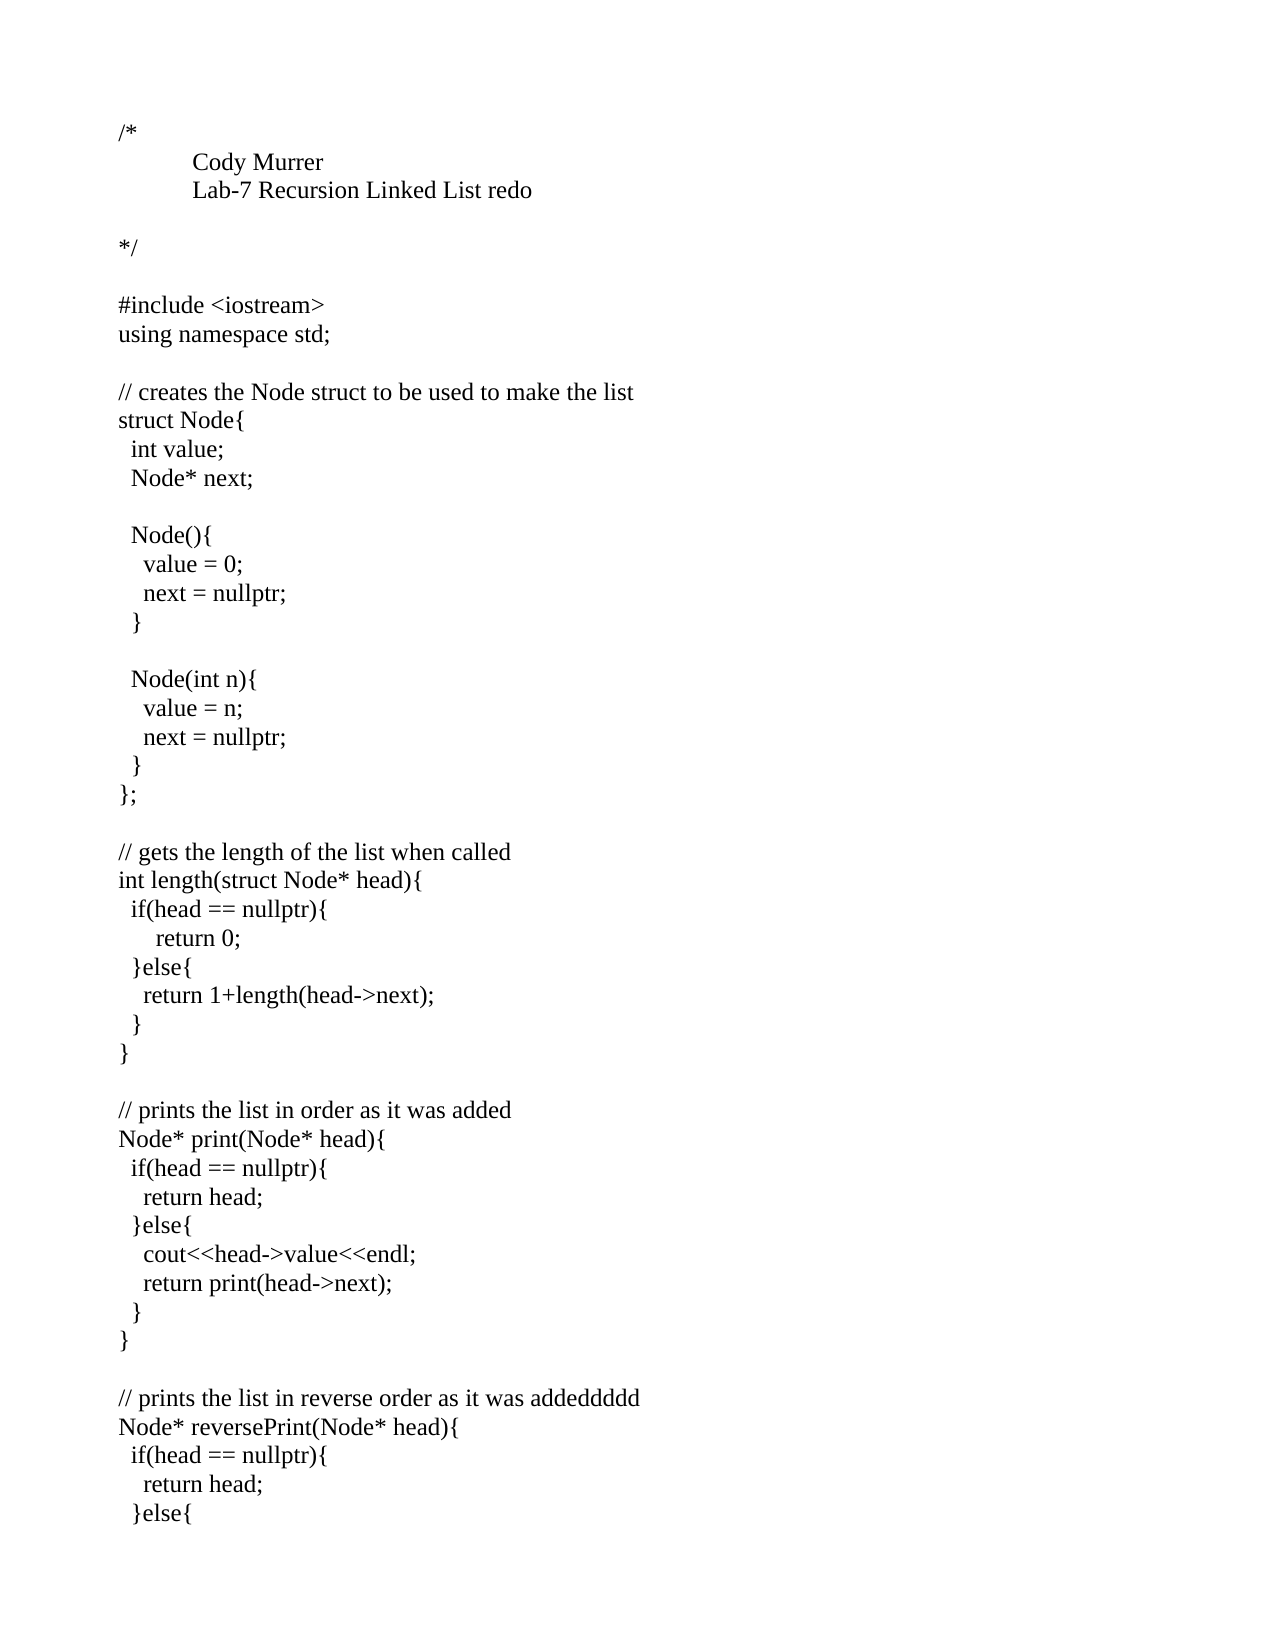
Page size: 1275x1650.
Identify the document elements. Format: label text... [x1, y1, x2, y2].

text } [118, 751, 1157, 779]
text Cody Murrer [118, 147, 1157, 176]
text if(head == nullptr){ [118, 1153, 1157, 1182]
text Node(){ [118, 521, 1157, 549]
text Node(int n){ [118, 664, 1157, 693]
text if(head == nullptr){ [118, 894, 1157, 923]
text } [118, 1297, 1157, 1326]
text return 0; [118, 923, 1157, 952]
text Lab-7 Recursion Linked List redo [118, 176, 1157, 204]
text } [118, 1326, 1157, 1354]
text // gets the length of the list when called [118, 837, 1157, 866]
text next = nullptr; [118, 578, 1157, 607]
text value = n; [118, 693, 1157, 722]
text return print(head->next); [118, 1268, 1157, 1297]
text int length(struct Node* head){ [118, 866, 1157, 894]
text return 1+length(head->next); [118, 981, 1157, 1009]
text #include <iostream> [118, 291, 1157, 319]
text } [118, 1038, 1157, 1067]
text return head; [118, 1182, 1157, 1211]
text Node* next; [118, 463, 1157, 492]
text struct Node{ [118, 406, 1157, 434]
text }else{ [118, 1211, 1157, 1239]
text /* [118, 118, 1157, 147]
text next = nullptr; [118, 722, 1157, 751]
text int value; [118, 434, 1157, 463]
text Node* print(Node* head){ [118, 1124, 1157, 1153]
text }; [118, 779, 1157, 808]
text */ [118, 233, 1157, 262]
text return head; [118, 1469, 1157, 1498]
text // prints the list in reverse order as it was addeddddd [118, 1383, 1157, 1412]
text }else{ [118, 1498, 1157, 1527]
text cout<<head->value<<endl; [118, 1239, 1157, 1268]
text value = 0; [118, 549, 1157, 578]
text } [118, 1009, 1157, 1038]
text if(head == nullptr){ [118, 1441, 1157, 1469]
text Node* reversePrint(Node* head){ [118, 1412, 1157, 1441]
text using namespace std; [118, 319, 1157, 348]
text } [118, 607, 1157, 636]
text }else{ [118, 952, 1157, 981]
text // prints the list in order as it was added [118, 1096, 1157, 1124]
text // creates the Node struct to be used to make the list [118, 377, 1157, 406]
